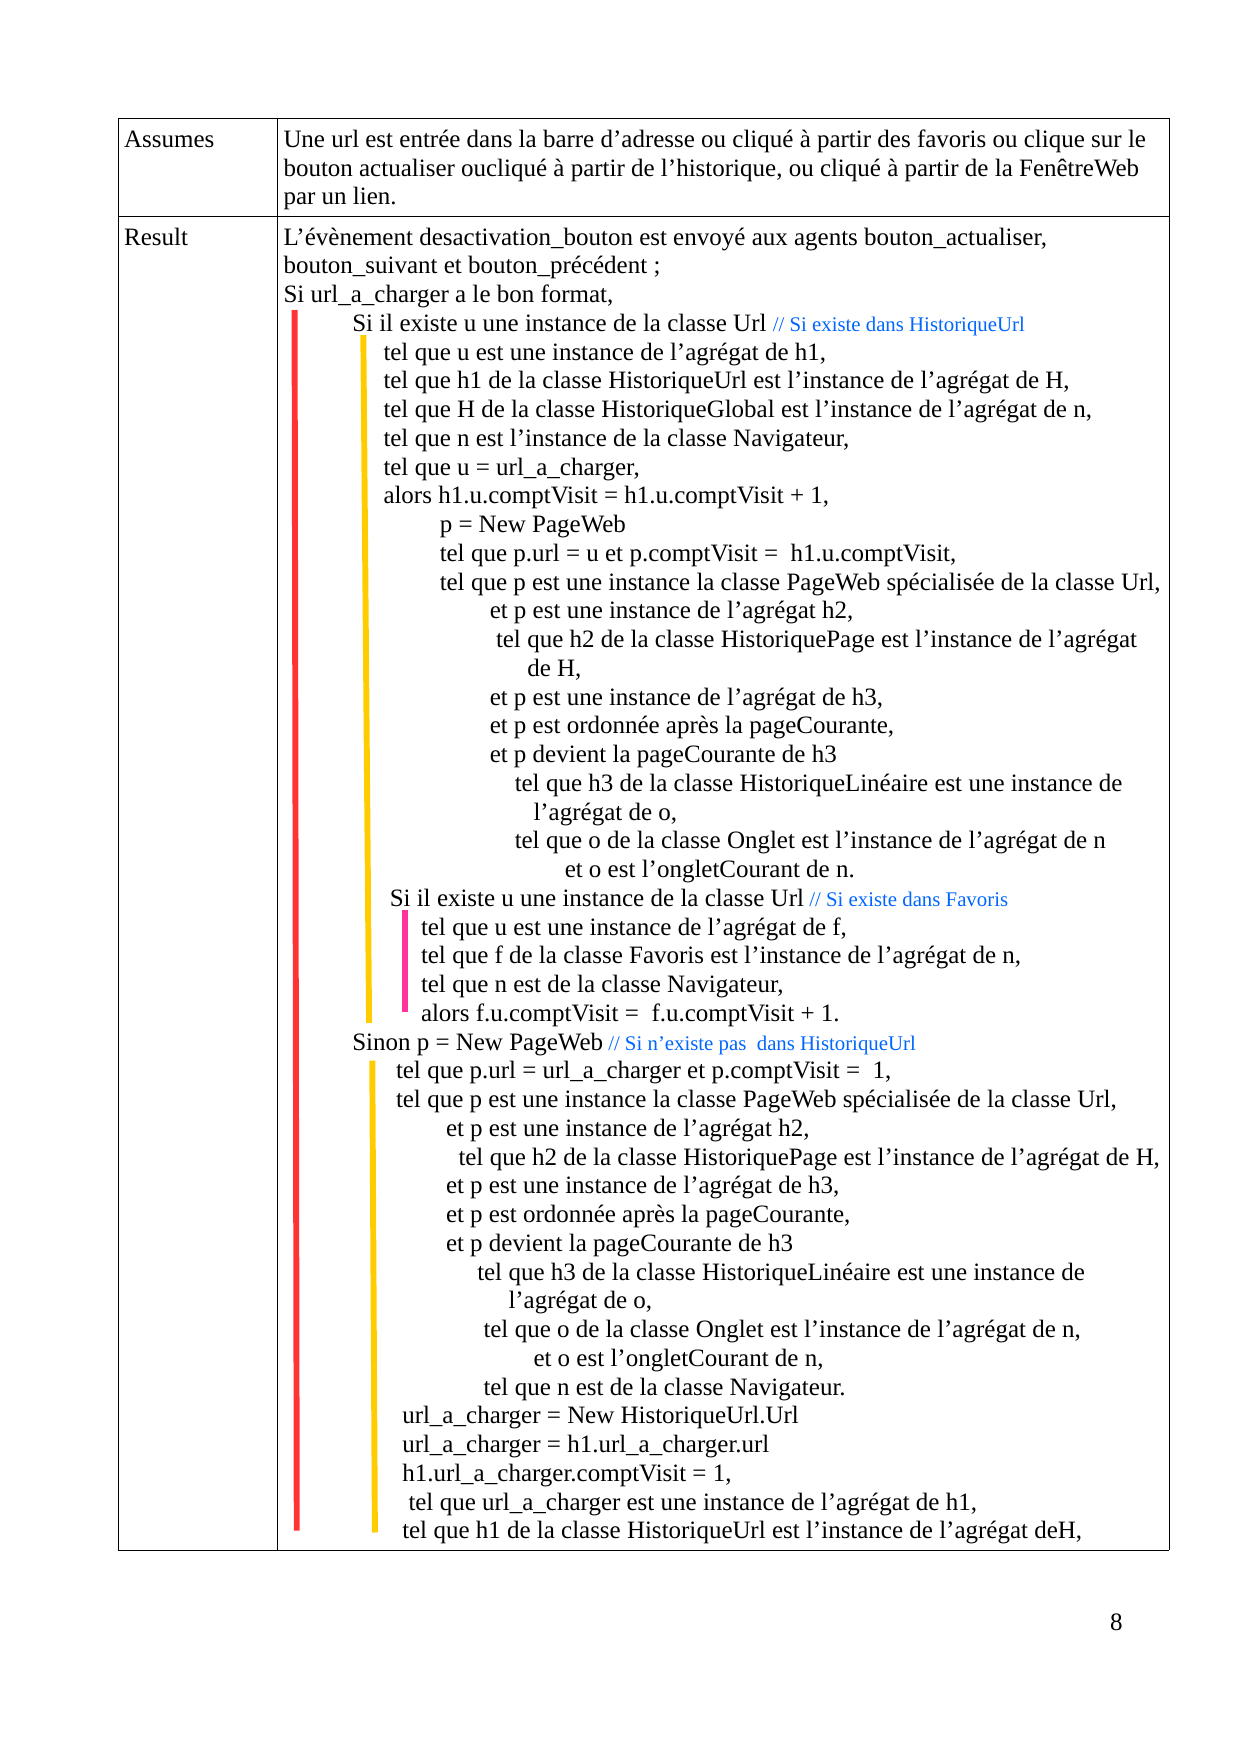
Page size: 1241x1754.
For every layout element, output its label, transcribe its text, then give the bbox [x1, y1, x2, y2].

table_cell Result [119, 217, 277, 1550]
table_cell L’évènement desactivation_bouton est envoyé aux agents bouton_actualiser, bouton_suivant et bouton_précédent ; Si url_a_charger a le bon format, Si il existe u une instance de la classe Url // Si existe dans HistoriqueUrl tel que u est une instance de l’agrégat de h1, tel que h1 de la classe HistoriqueUrl est l’instance de l’agrégat de H, tel que H de la classe HistoriqueGlobal est l’instance de l’agrégat de n, tel que n est l’instance de la classe Navigateur, tel que u = url_a_charger, alors h1.u.comptVisit = h1.u.comptVisit + 1, p = New PageWeb tel que p.url = u et p.comptVisit = h1.u.comptVisit, tel que p est une instance la classe PageWeb spécialisée de la classe Url, et p est une instance de l’agrégat h2, tel que h2 de la classe HistoriquePage est l’instance de l’agrégat de H, et p est une instance de l’agrégat de h3, et p est ordonnée après la pageCourante, et p devient la pageCourante de h3 tel que h3 de la classe HistoriqueLinéaire est une instance de l’agrégat de o, tel que o de la classe Onglet est l’instance de l’agrégat de n et o est l’ongletCourant de n. Si il existe u une instance de la classe Url // Si existe dans Favoris tel que u est une instance de l’agrégat de f, tel que f de la classe Favoris est l’instance de l’agrégat de n, tel que n est de la classe Navigateur, alors f.u.comptVisit = f.u.comptVisit + 1. Sinon p = New PageWeb // Si n’existe pas dans HistoriqueUrl tel que p.url = url_a_charger et p.comptVisit = 1, tel que p est une instance la classe PageWeb spécialisée de la classe Url, et p est une instance de l’agrégat h2, tel que h2 de la classe HistoriquePage est l’instance de l’agrégat de H, et p est une instance de l’agrégat de h3, et p est ordonnée après la pageCourante, et p devient la pageCourante de h3 tel que h3 de la classe HistoriqueLinéaire est une instance de l’agrégat de o, tel que o de la classe Onglet est l’instance de l’agrégat de n, et o est l’ongletCourant de n, tel que n est de la classe Navigateur. url_a_charger = New HistoriqueUrl.Url url_a_charger = h1.url_a_charger.url h1.url_a_charger.comptVisit = 1, tel que url_a_charger est une instance de l’agrégat de h1, tel que h1 de la classe HistoriqueUrl est l’instance de l’agrégat deH, [278, 217, 1169, 1550]
table_cell Assumes [119, 119, 277, 216]
table_cell Une url est entrée dans la barre d’adresse ou cliqué à partir des favoris ou clique sur le bouton actualiser oucliqué à partir de l’historique, ou cliqué à partir de la FenêtreWeb par un lien. [278, 119, 1169, 216]
